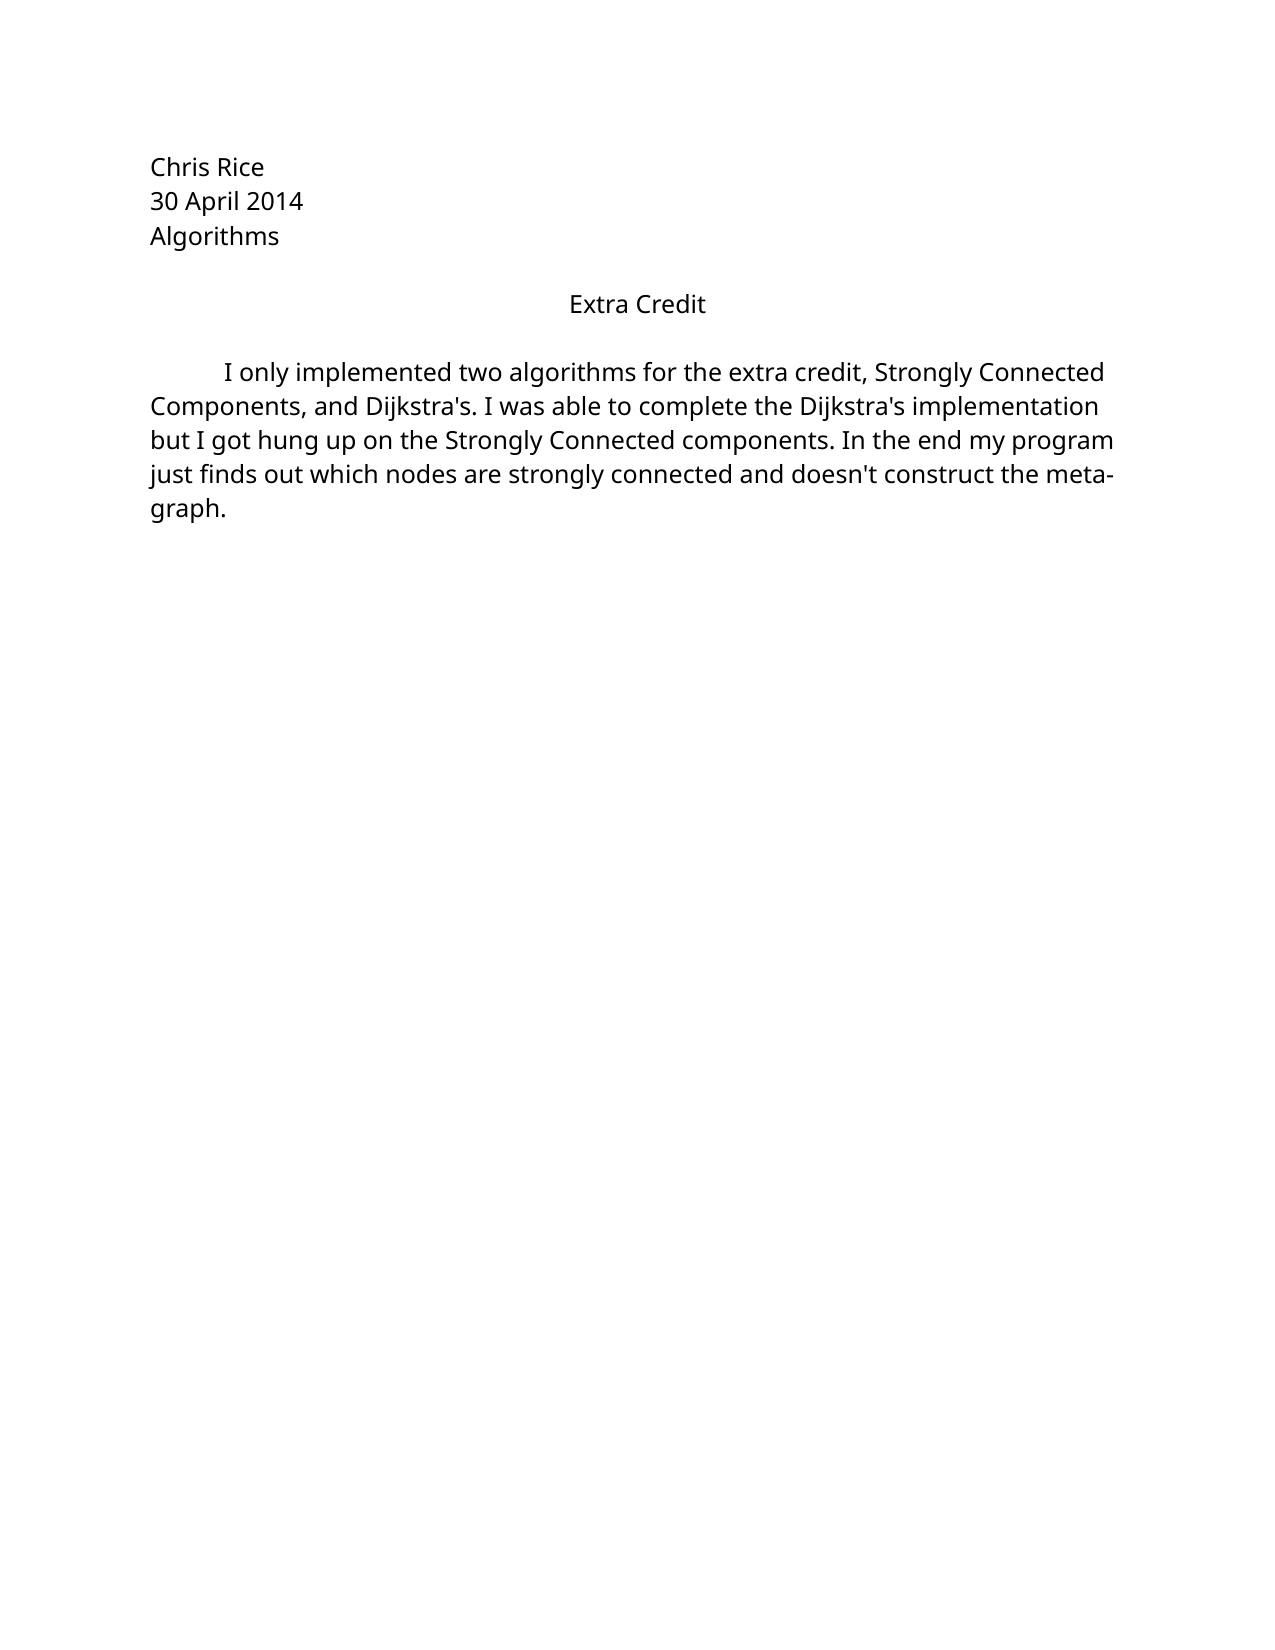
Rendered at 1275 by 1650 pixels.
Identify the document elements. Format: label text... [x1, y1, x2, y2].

text I only implemented two algorithms for the extra credit, Strongly Connected Components, and Dijkstra's. I was able to complete the Dijkstra's implementation but I got hung up on the Strongly Connected components. In the end my program just finds out which nodes are strongly connected and doesn't construct the meta-graph. [150, 354, 1125, 525]
text Chris Rice [150, 150, 1125, 184]
text Extra Credit [150, 286, 1125, 320]
text 30 April 2014 [150, 184, 1125, 218]
text Algorithms [150, 218, 1125, 252]
